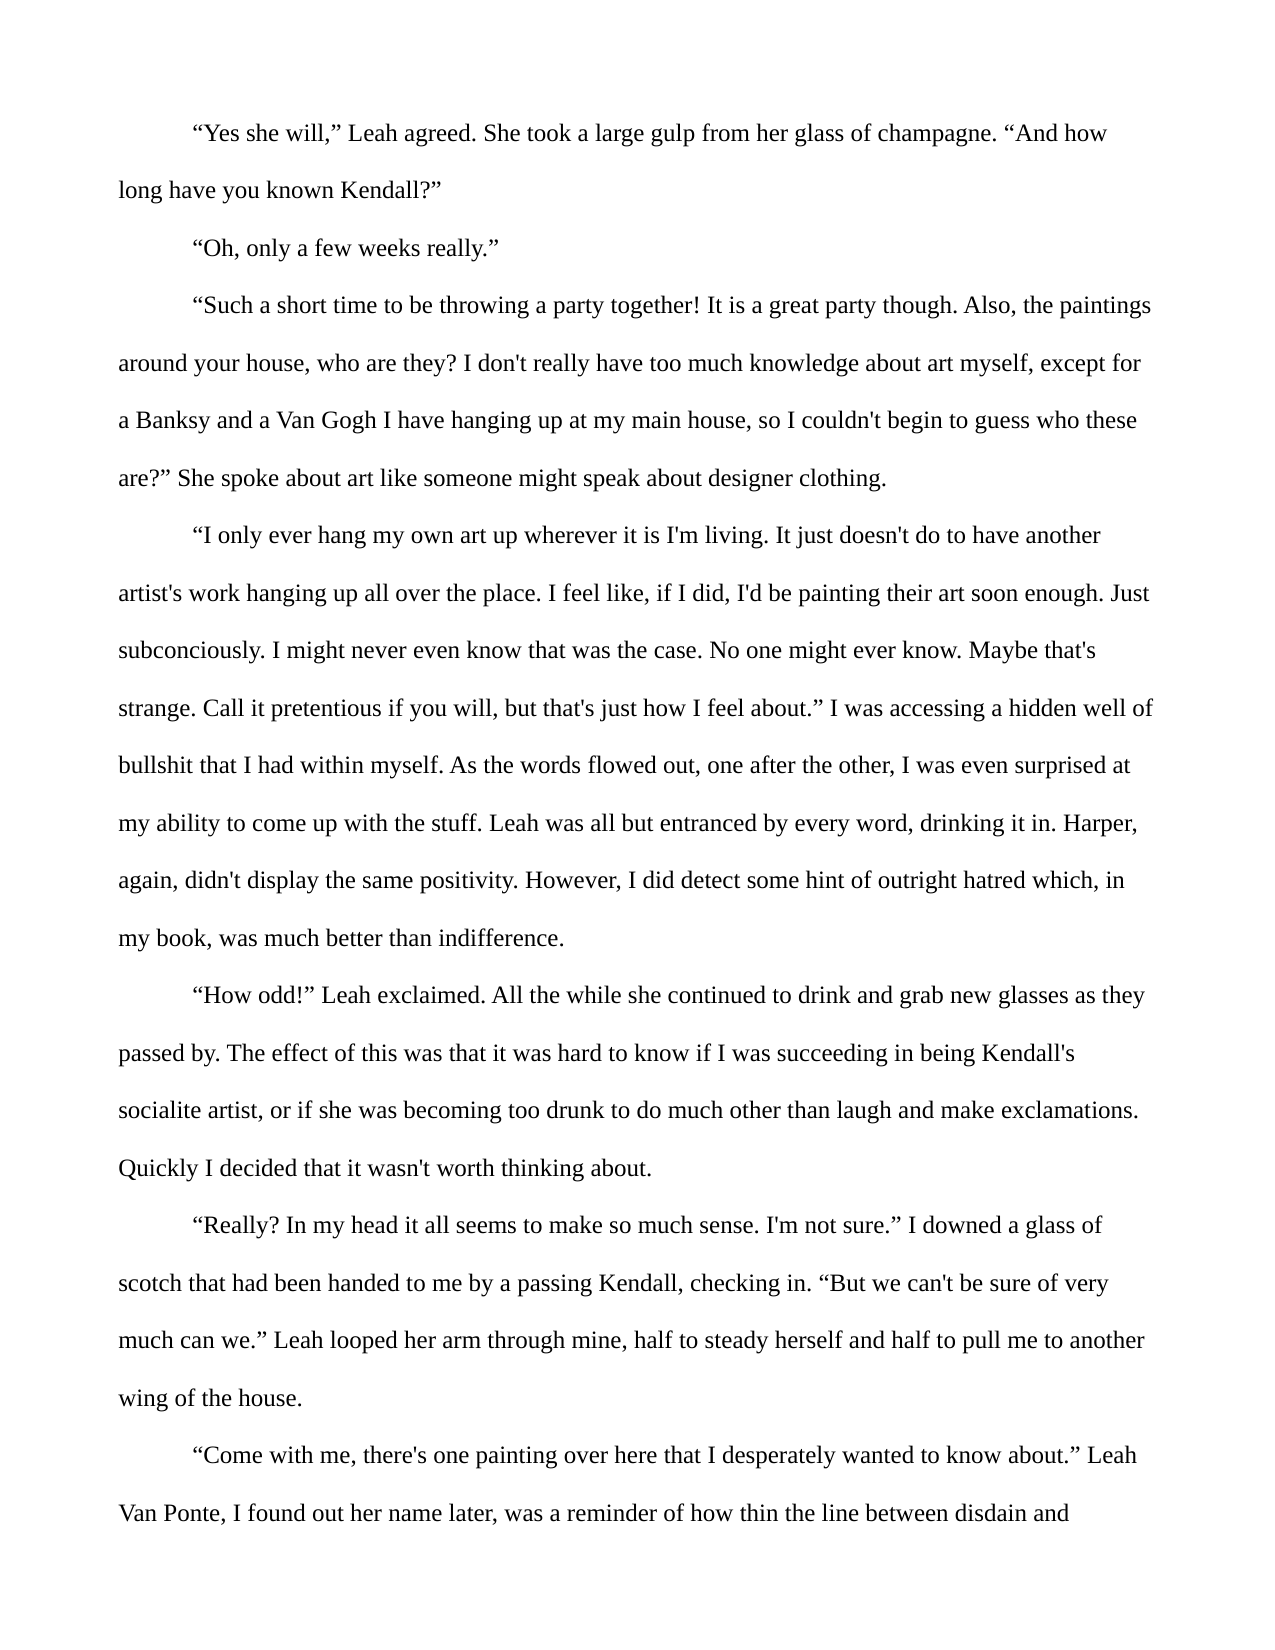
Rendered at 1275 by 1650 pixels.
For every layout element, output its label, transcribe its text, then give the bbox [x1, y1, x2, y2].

text “Such a short time to be throwing a party together! It is a great party though. Also, the paintings around your house, who are they? I don't really have too much knowledge about art myself, except for a Banksy and a Van Gogh I have hanging up at my main house, so I couldn't begin to guess who these are?” She spoke about art like someone might speak about designer clothing. [118, 291, 1157, 492]
text “Oh, only a few weeks really.” [118, 233, 1157, 262]
text “Yes she will,” Leah agreed. She took a large gulp from her glass of champagne. “And how long have you known Kendall?” [118, 118, 1157, 204]
text “How odd!” Leah exclaimed. All the while she continued to drink and grab new glasses as they passed by. The effect of this was that it was hard to know if I was succeeding in being Kendall's socialite artist, or if she was becoming too drunk to do much other than laugh and make exclamations. Quickly I decided that it wasn't worth thinking about. [118, 981, 1157, 1182]
text “Really? In my head it all seems to make so much sense. I'm not sure.” I downed a glass of scotch that had been handed to me by a passing Kendall, checking in. “But we can't be sure of very much can we.” Leah looped her arm through mine, half to steady herself and half to pull me to another wing of the house. [118, 1211, 1157, 1412]
text “Come with me, there's one painting over here that I desperately wanted to know about.” Leah Van Ponte, I found out her name later, was a reminder of how thin the line between disdain and [118, 1441, 1157, 1527]
text “I only ever hang my own art up wherever it is I'm living. It just doesn't do to have another artist's work hanging up all over the place. I feel like, if I did, I'd be painting their art soon enough. Just subconciously. I might never even know that was the case. No one might ever know. Maybe that's strange. Call it pretentious if you will, but that's just how I feel about.” I was accessing a hidden well of bullshit that I had within myself. As the words flowed out, one after the other, I was even surprised at my ability to come up with the stuff. Leah was all but entranced by every word, drinking it in. Harper, again, didn't display the same positivity. However, I did detect some hint of outright hatred which, in my book, was much better than indifference. [118, 521, 1157, 952]
